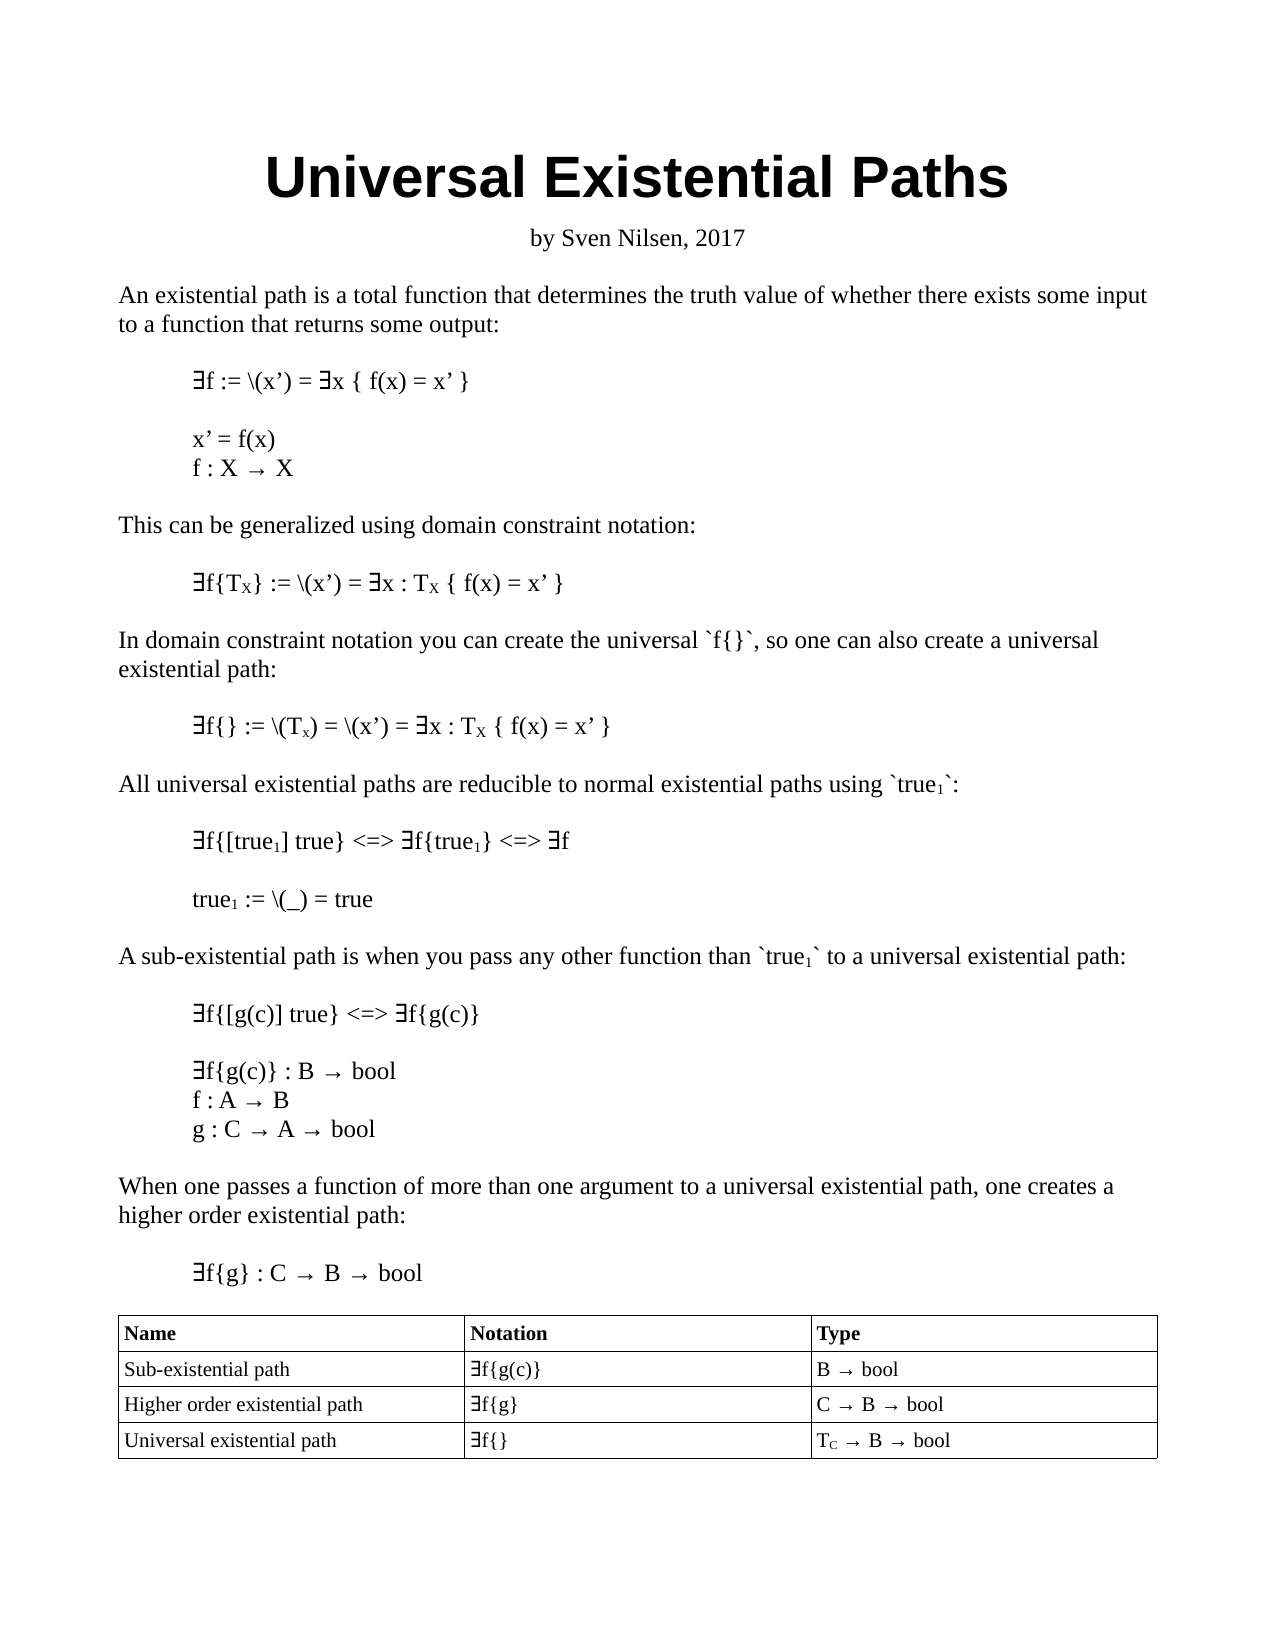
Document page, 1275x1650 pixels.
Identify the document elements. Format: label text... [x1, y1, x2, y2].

table_header Type [812, 1316, 1157, 1351]
text f : A → B [118, 1085, 1157, 1114]
text x’ = f(x) [118, 424, 1157, 453]
table_cell TC → B → bool [812, 1423, 1157, 1458]
table_cell ∃f{g} [465, 1387, 811, 1422]
text ∃f{g(c)} : B → bool [118, 1056, 1157, 1085]
text When one passes a function of more than one argument to a universal existential path, one creates a higher order existential path: [118, 1171, 1157, 1229]
text ∃f{TX} := \(x’) = ∃x : TX { f(x) = x’ } [118, 568, 1157, 596]
text This can be generalized using domain constraint notation: [118, 510, 1157, 539]
text by Sven Nilsen, 2017 [118, 223, 1157, 251]
table_header Name [119, 1316, 464, 1351]
text ∃f{} := \(Tx) = \(x’) = ∃x : TX { f(x) = x’ } [118, 711, 1157, 740]
text ∃f{[g(c)] true} <=> ∃f{g(c)} [118, 999, 1157, 1028]
text true1 := \(_) = true [118, 884, 1157, 913]
table_cell C → B → bool [812, 1387, 1157, 1422]
text ∃f{g} : C → B → bool [118, 1258, 1157, 1286]
text g : C → A → bool [118, 1114, 1157, 1143]
table_cell Sub-existential path [119, 1352, 464, 1386]
text In domain constraint notation you can create the universal `f{}`, so one can also create a universal existential path: [118, 625, 1157, 683]
text ∃f{[true1] true} <=> ∃f{true1} <=> ∃f [118, 826, 1157, 855]
table_cell Universal existential path [119, 1423, 464, 1458]
table_cell ∃f{} [465, 1423, 811, 1458]
text ∃f := \(x’) = ∃x { f(x) = x’ } [118, 366, 1157, 395]
text f : X → X [118, 453, 1157, 481]
text A sub-existential path is when you pass any other function than `true1` to a universal existential path: [118, 941, 1157, 970]
table_header Notation [465, 1316, 811, 1351]
table_cell B → bool [812, 1352, 1157, 1386]
text An existential path is a total function that determines the truth value of whether there exists some input to a function that returns some output: [118, 280, 1157, 338]
table_cell Higher order existential path [119, 1387, 464, 1422]
title Universal Existential Paths [118, 143, 1157, 210]
text All universal existential paths are reducible to normal existential paths using `true1`: [118, 769, 1157, 798]
table_cell ∃f{g(c)} [465, 1352, 811, 1386]
